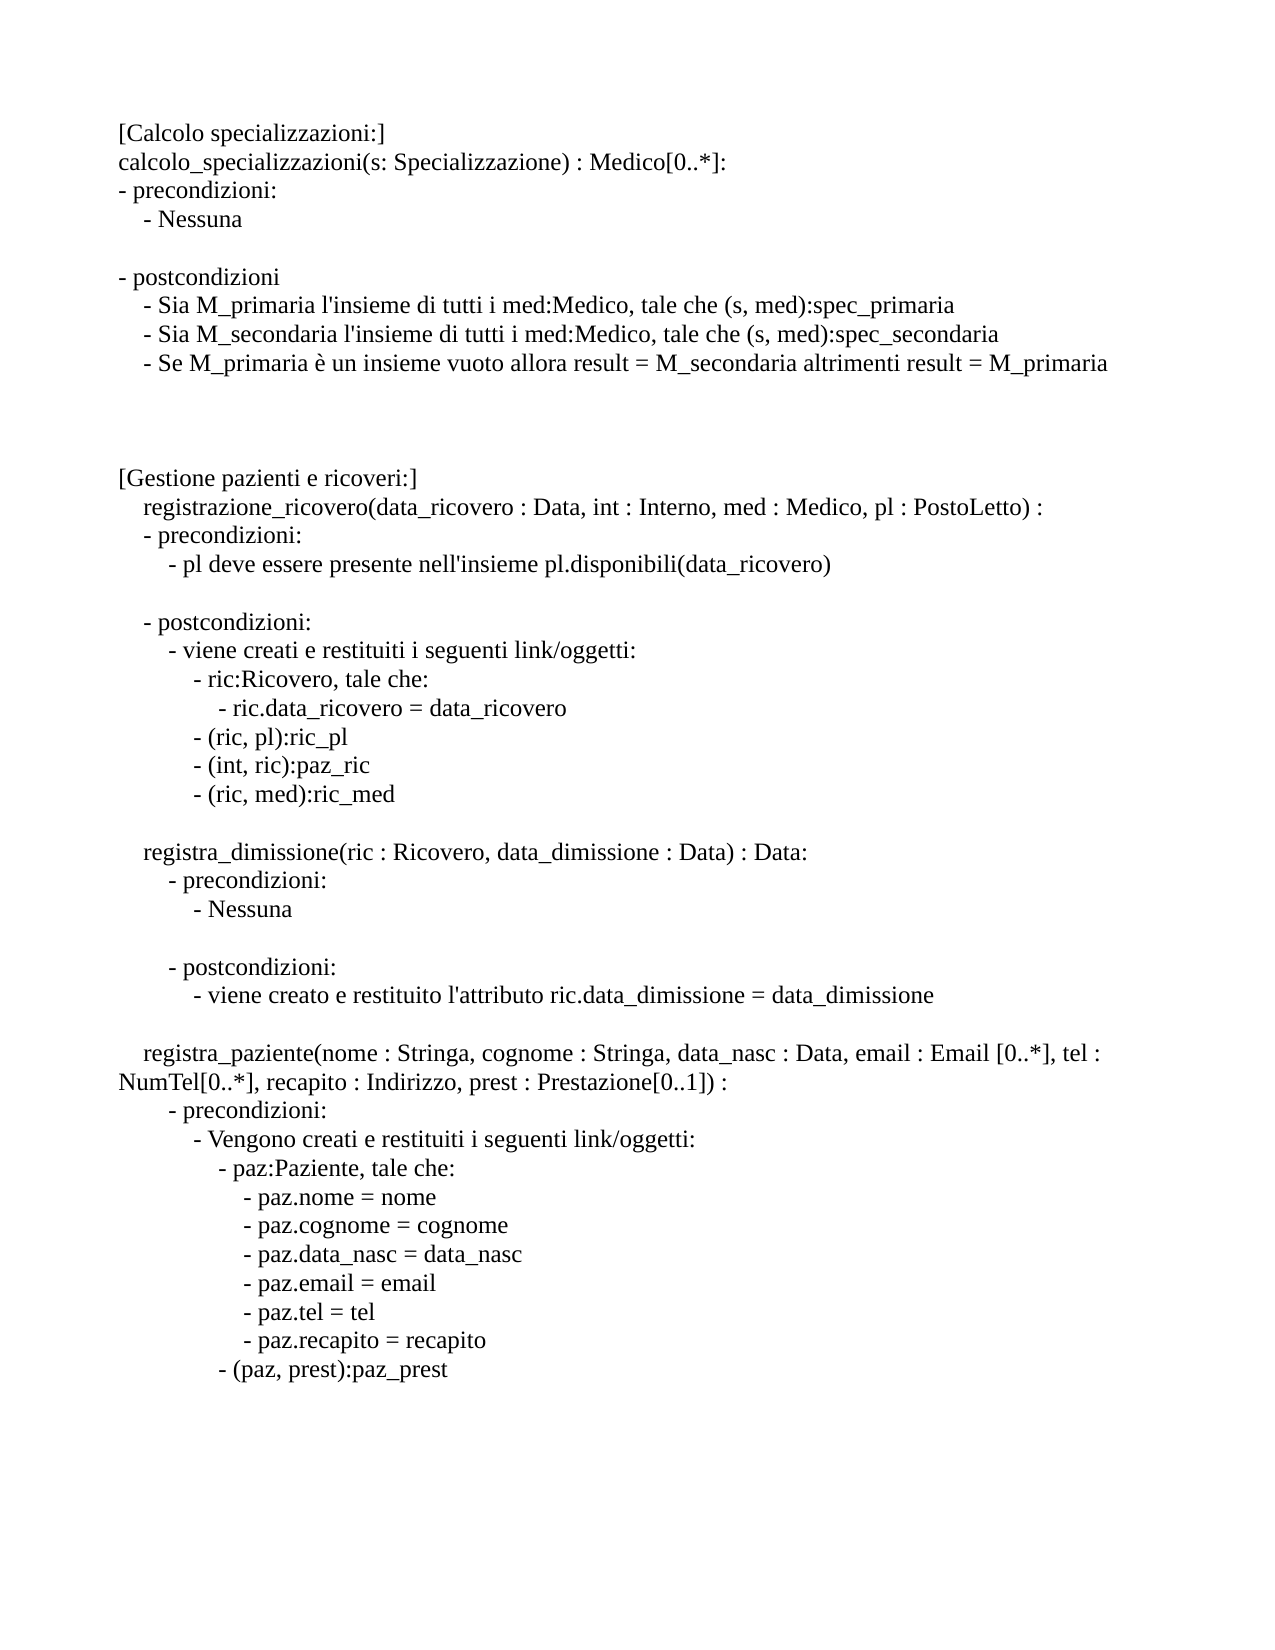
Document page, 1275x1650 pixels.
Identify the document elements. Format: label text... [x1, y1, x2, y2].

text - precondizioni: [118, 866, 1157, 894]
text - postcondizioni: [118, 607, 1157, 636]
text - Se M_primaria è un insieme vuoto allora result = M_secondaria altrimenti result = M_primaria [118, 348, 1157, 377]
text - precondizioni: [118, 521, 1157, 549]
text - precondizioni: [118, 1096, 1157, 1124]
text - precondizioni: [118, 176, 1157, 204]
text - pl deve essere presente nell'insieme pl.disponibili(data_ricovero) [118, 549, 1157, 578]
text - postcondizioni [118, 262, 1157, 291]
text - (ric, pl):ric_pl [118, 722, 1157, 751]
text - Nessuna [118, 894, 1157, 923]
text - (paz, prest):paz_prest [118, 1354, 1157, 1383]
text - paz:Paziente, tale che: [118, 1153, 1157, 1182]
text calcolo_specializzazioni(s: Specializzazione) : Medico[0..*]: [118, 147, 1157, 176]
text - postcondizioni: [118, 952, 1157, 981]
text - Sia M_primaria l'insieme di tutti i med:Medico, tale che (s, med):spec_primaria [118, 291, 1157, 319]
text - Nessuna [118, 204, 1157, 233]
text - viene creati e restituiti i seguenti link/oggetti: [118, 636, 1157, 664]
text registrazione_ricovero(data_ricovero : Data, int : Interno, med : Medico, pl : PostoLetto) : [118, 492, 1157, 521]
text - paz.nome = nome [118, 1182, 1157, 1211]
text - (int, ric):paz_ric [118, 751, 1157, 779]
text [Calcolo specializzazioni:] [118, 118, 1157, 147]
text - viene creato e restituito l'attributo ric.data_dimissione = data_dimissione [118, 981, 1157, 1009]
text - ric:Ricovero, tale che: [118, 664, 1157, 693]
text - paz.recapito = recapito [118, 1326, 1157, 1354]
text - Sia M_secondaria l'insieme di tutti i med:Medico, tale che (s, med):spec_secondaria [118, 319, 1157, 348]
text registra_paziente(nome : Stringa, cognome : Stringa, data_nasc : Data, email : Email [0..*], tel : NumTel[0..*], recapito : Indirizzo, prest : Prestazione[0..1]) : [118, 1038, 1157, 1096]
text - (ric, med):ric_med [118, 779, 1157, 808]
text [Gestione pazienti e ricoveri:] [118, 463, 1157, 492]
text - ric.data_ricovero = data_ricovero [118, 693, 1157, 722]
text - Vengono creati e restituiti i seguenti link/oggetti: [118, 1124, 1157, 1153]
text - paz.data_nasc = data_nasc [118, 1239, 1157, 1268]
text - paz.cognome = cognome [118, 1211, 1157, 1239]
text registra_dimissione(ric : Ricovero, data_dimissione : Data) : Data: [118, 837, 1157, 866]
text - paz.tel = tel [118, 1297, 1157, 1326]
text - paz.email = email [118, 1268, 1157, 1297]
